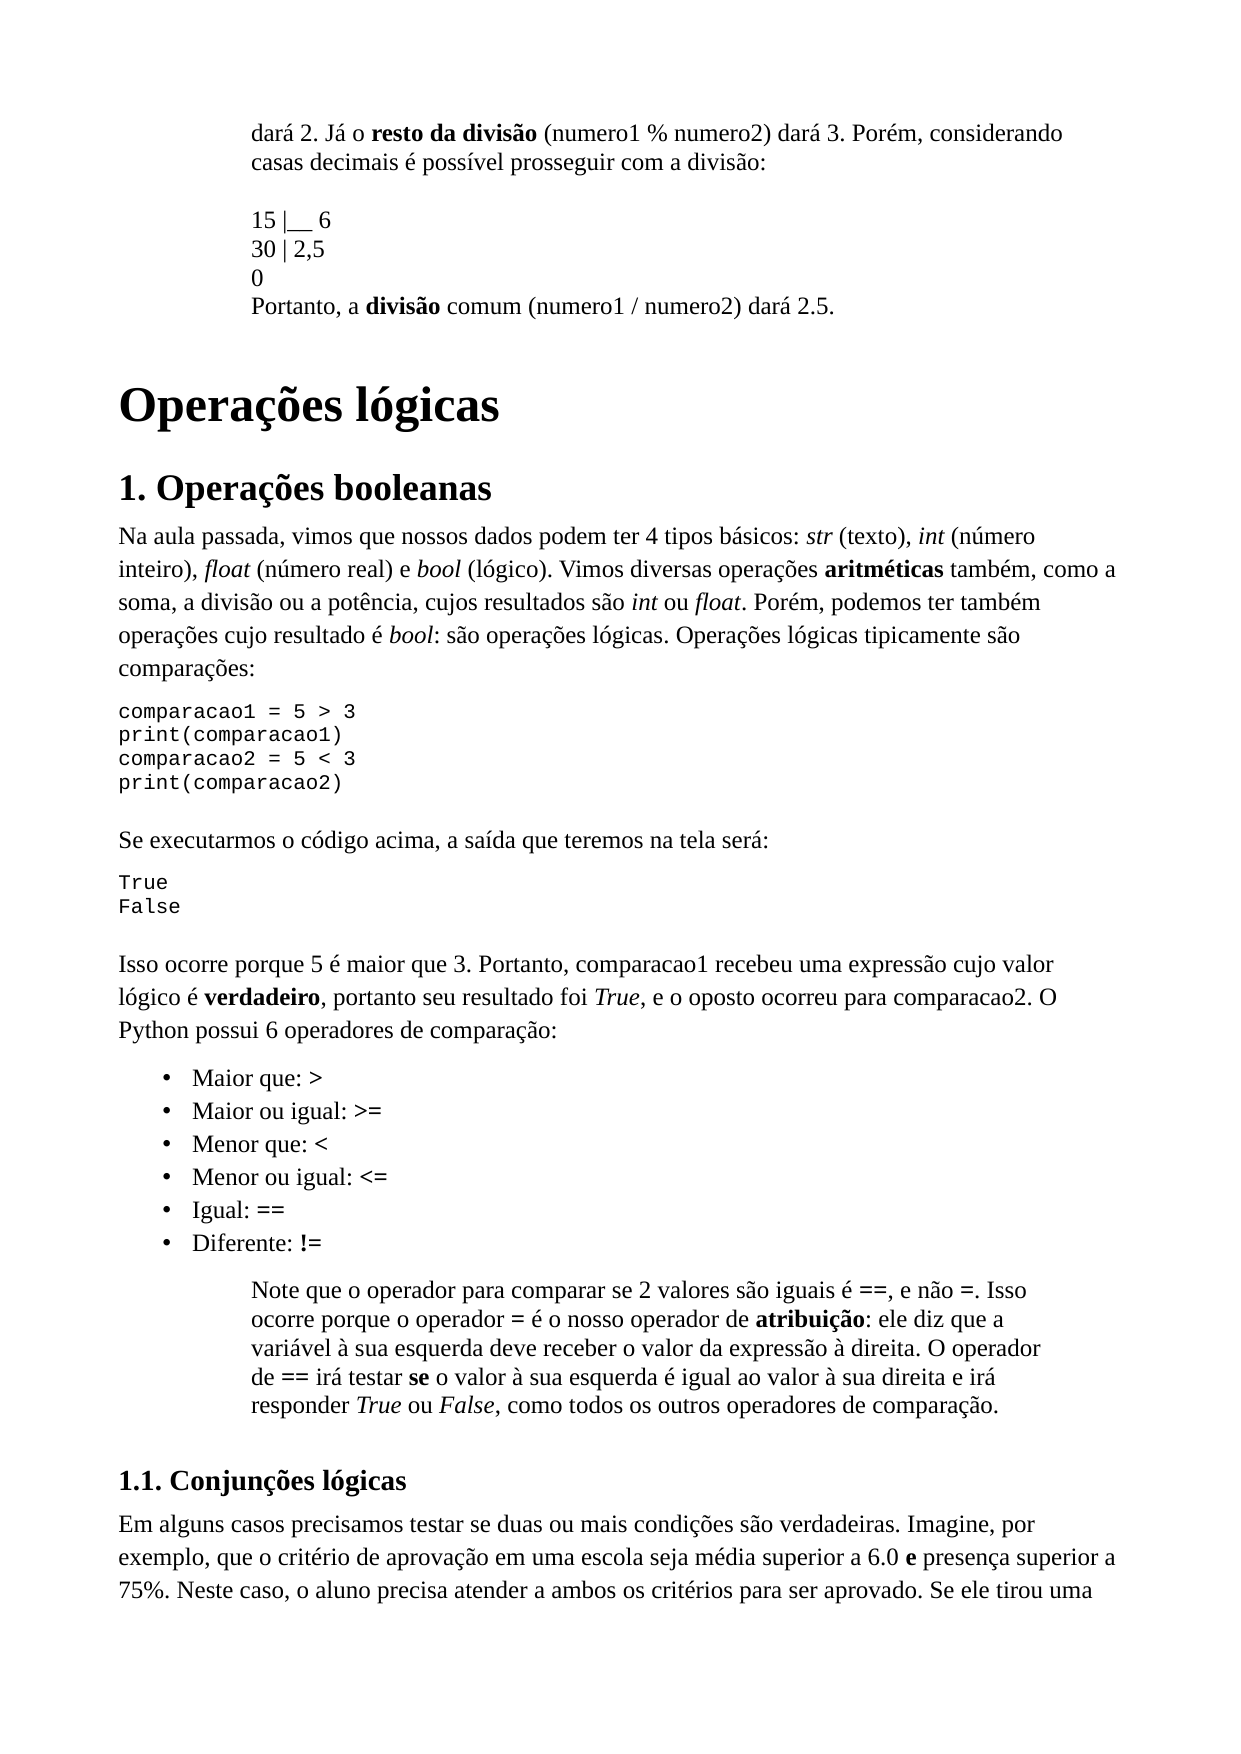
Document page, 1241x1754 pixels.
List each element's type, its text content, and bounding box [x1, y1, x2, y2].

list Diferente: != [162, 1228, 1122, 1257]
subtitle Operações lógicas [118, 374, 1122, 432]
list Menor que: < [162, 1129, 1122, 1158]
text comparacao1 = 5 > 3 [118, 701, 1122, 724]
list Menor ou igual: <= [162, 1162, 1122, 1191]
text print(comparacao1) [118, 724, 1122, 748]
text Na aula passada, vimos que nossos dados podem ter 4 tipos básicos: str (texto), int (número inteiro), float (número real) e bool (lógico). Vimos diversas operações aritméticas também, como a soma, a divisão ou a potência, cujos resultados são int ou float. Porém, podemos ter também operações cujo resultado é bool: são operações lógicas. Operações lógicas tipicamente são comparações: [118, 521, 1122, 682]
text comparacao2 = 5 < 3 [118, 748, 1122, 772]
list Note que o operador para comparar se 2 valores são iguais é ==, e não =. Isso ocorre porque o operador = é o nosso operador de atribuição: ele diz que a variável à sua esquerda deve receber o valor da expressão à direita. O operador de == irá testar se o valor à sua esquerda é igual ao valor à sua direita e irá responder True ou False, como todos os outros operadores de comparação. [221, 1276, 1063, 1419]
list 15 |__ 6 30 | 2,5 0 Portanto, a divisão comum (numero1 / numero2) dará 2.5. [221, 205, 1063, 320]
list Maior ou igual: >= [162, 1096, 1122, 1124]
text Se executarmos o código acima, a saída que teremos na tela será: [118, 825, 1122, 853]
subtitle 1. Operações booleanas [118, 465, 1122, 508]
list Maior que: > [162, 1063, 1122, 1092]
text False [118, 896, 1122, 920]
subtitle 1.1. Conjunções lógicas [118, 1463, 1122, 1497]
text True [118, 872, 1122, 896]
list Igual: == [162, 1195, 1122, 1224]
text Isso ocorre porque 5 é maior que 3. Portanto, comparacao1 recebeu uma expressão cujo valor lógico é verdadeiro, portanto seu resultado foi True, e o oposto ocorreu para comparacao2. O Python possui 6 operadores de comparação: [118, 949, 1122, 1044]
text print(comparacao2) [118, 772, 1122, 795]
list dará 2. Já o resto da divisão (numero1 % numero2) dará 3. Porém, considerando casas decimais é possível prosseguir com a divisão: [221, 118, 1063, 176]
text Em alguns casos precisamos testar se duas ou mais condições são verdadeiras. Imagine, por exemplo, que o critério de aprovação em uma escola seja média superior a 6.0 e presença superior a 75%. Neste caso, o aluno precisa atender a ambos os critérios para ser aprovado. Se ele tirou uma [118, 1509, 1122, 1604]
